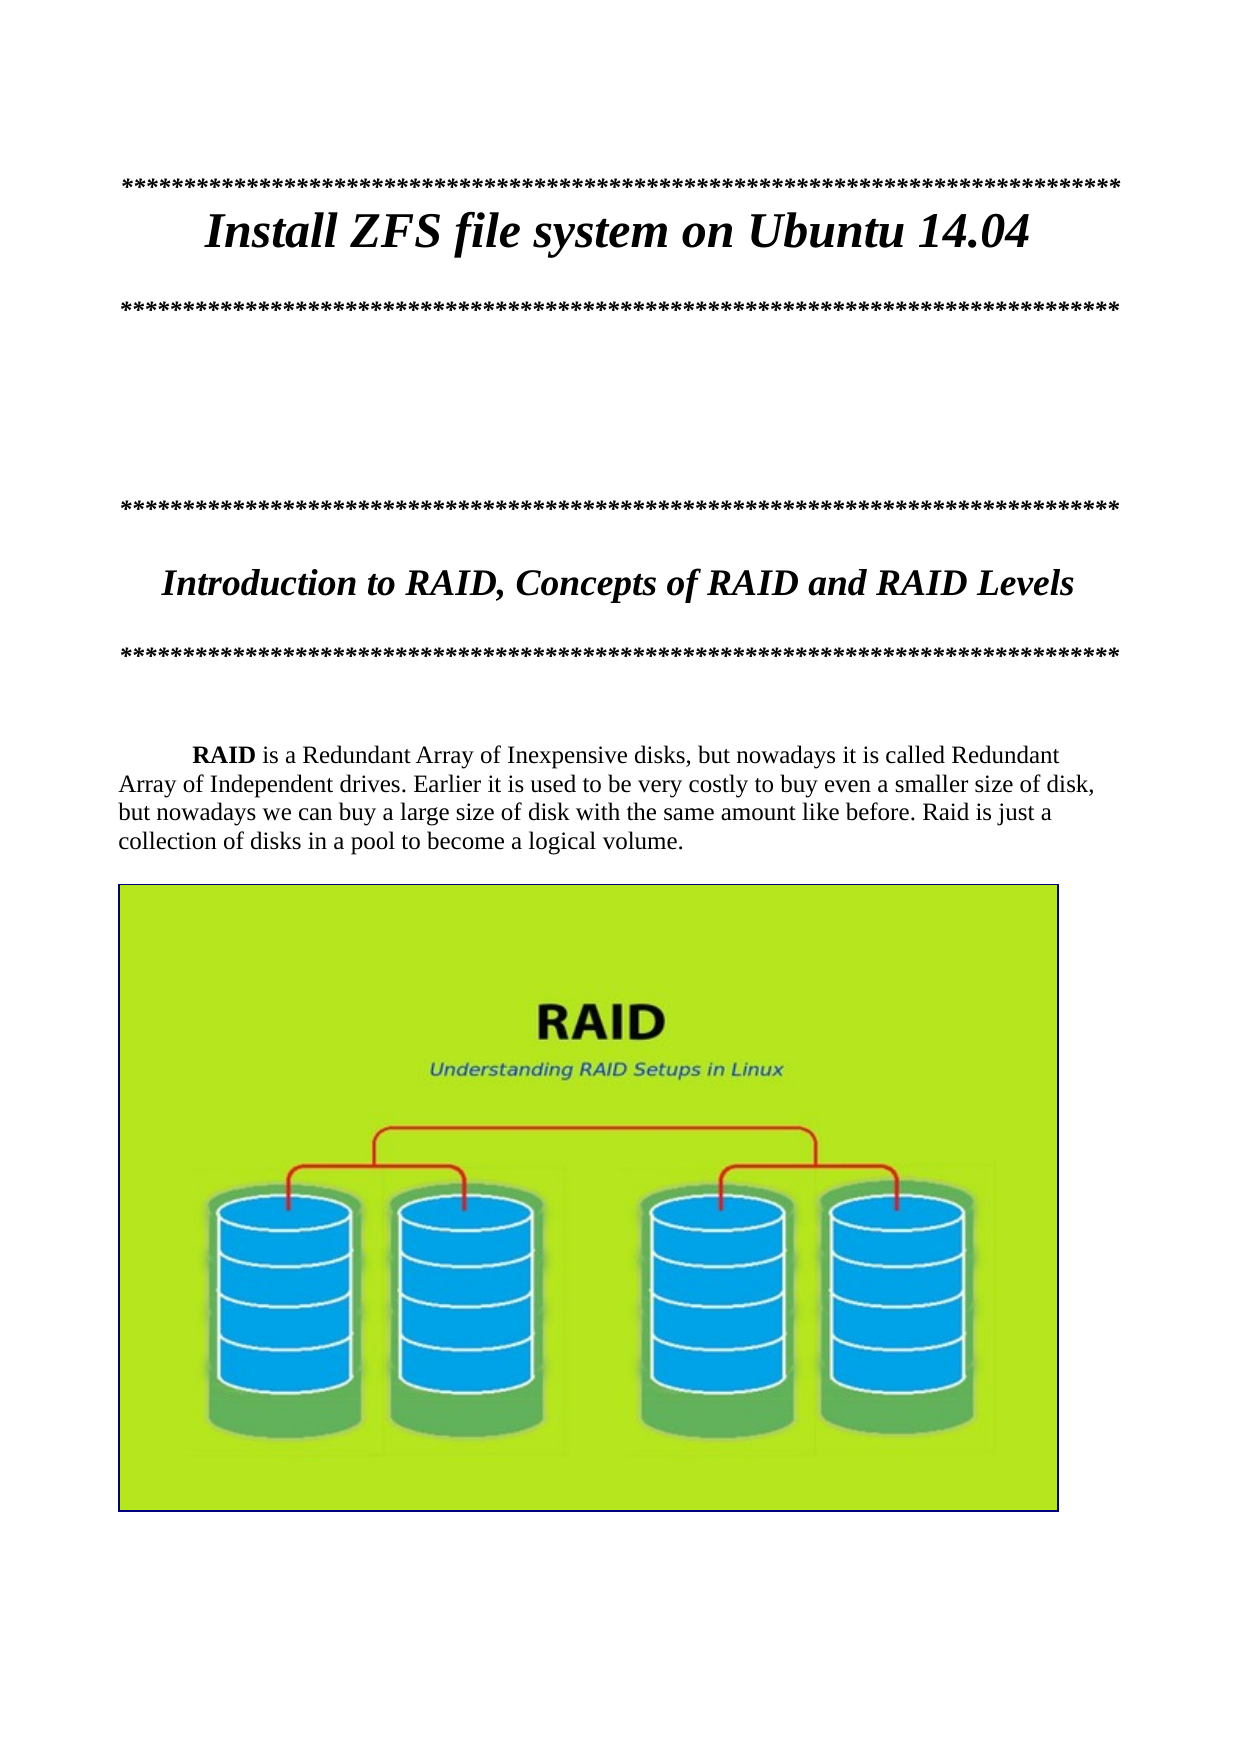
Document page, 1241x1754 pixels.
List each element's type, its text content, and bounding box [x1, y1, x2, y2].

picture [120, 885, 1057, 1510]
subtitle ******************************************************************************** [118, 641, 1122, 670]
text RAID is a Redundant Array of Inexpensive disks, but nowadays it is called Redundant Array of Independent drives. Earlier it is used to be very costly to buy even a smaller size of disk, but nowadays we can buy a large size of disk with the same amount like before. Raid is just a collection of disks in a pool to become a logical volume. [118, 740, 1122, 855]
subtitle ******************************************************************************** [118, 296, 1122, 324]
subtitle Introduction to RAID, Concepts of RAID and RAID Levels [118, 561, 1122, 604]
subtitle ******************************************************************************** [118, 494, 1122, 523]
subtitle ********************************************************************************Install ZFS file system on Ubuntu 14.04 [118, 172, 1122, 258]
